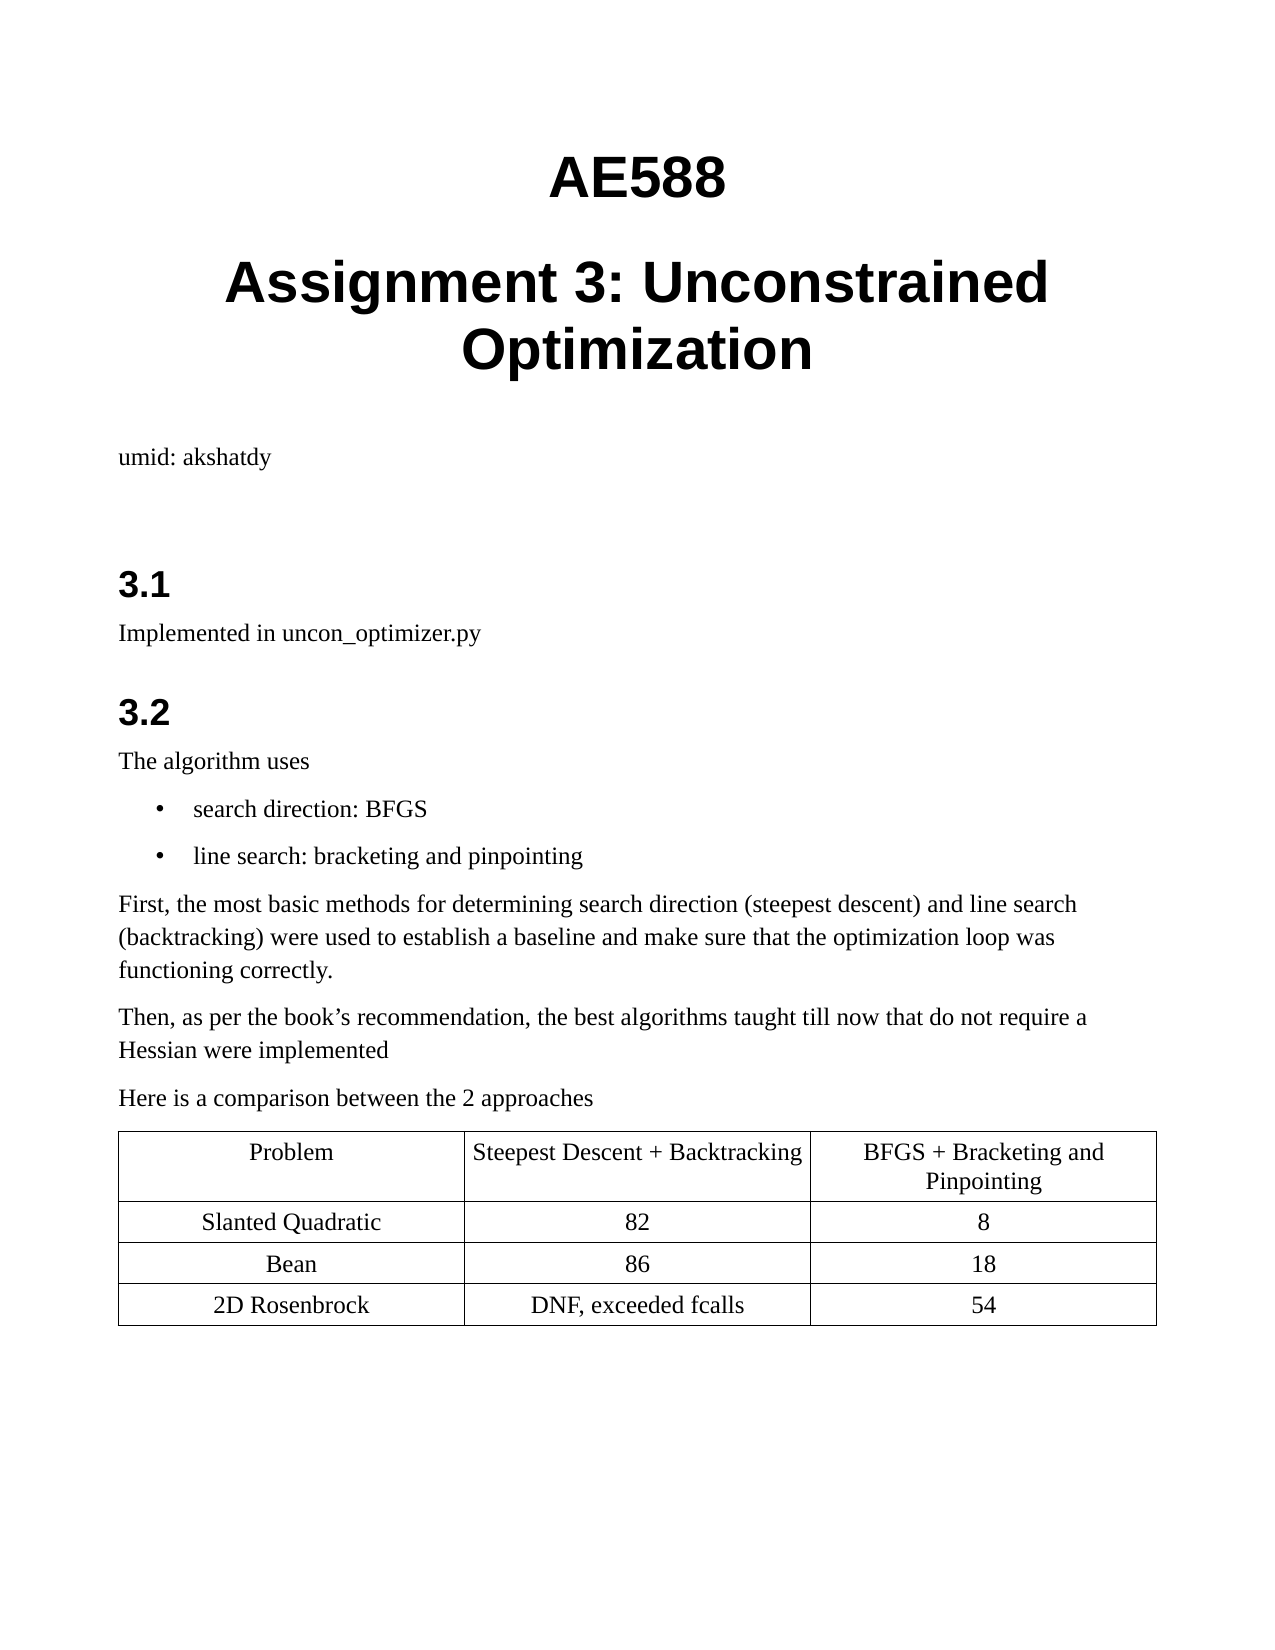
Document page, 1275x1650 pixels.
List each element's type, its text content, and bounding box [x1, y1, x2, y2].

table_cell 82 [465, 1202, 810, 1242]
table_header Problem [119, 1132, 464, 1201]
text First, the most basic methods for determining search direction (steepest descent) and line search (backtracking) were used to establish a baseline and make sure that the optimization loop was functioning correctly. [118, 889, 1157, 984]
table_cell 18 [811, 1243, 1156, 1283]
table_cell 2D Rosenbrock [119, 1284, 464, 1324]
list line search: bracketing and pinpointing [156, 841, 1157, 870]
table_cell 8 [811, 1202, 1156, 1242]
title Assignment 3: Unconstrained Optimization [118, 248, 1157, 382]
subtitle 3.1 [118, 562, 1157, 605]
text umid: akshatdy [118, 442, 1157, 471]
table_header BFGS + Bracketing and Pinpointing [811, 1132, 1156, 1201]
table_cell Bean [119, 1243, 464, 1283]
text Implemented in uncon_optimizer.py [118, 618, 1157, 647]
table_cell 54 [811, 1284, 1156, 1324]
text The algorithm uses [118, 746, 1157, 775]
text Then, as per the book’s recommendation, the best algorithms taught till now that do not require a Hessian were implemented [118, 1002, 1157, 1064]
title AE588 [118, 143, 1157, 210]
text Here is a comparison between the 2 approaches [118, 1083, 1157, 1112]
table_header Steepest Descent + Backtracking [465, 1132, 810, 1201]
table_cell Slanted Quadratic [119, 1202, 464, 1242]
table_cell DNF, exceeded fcalls [465, 1284, 810, 1324]
list search direction: BFGS [156, 794, 1157, 822]
table_cell 86 [465, 1243, 810, 1283]
subtitle 3.2 [118, 690, 1157, 733]
